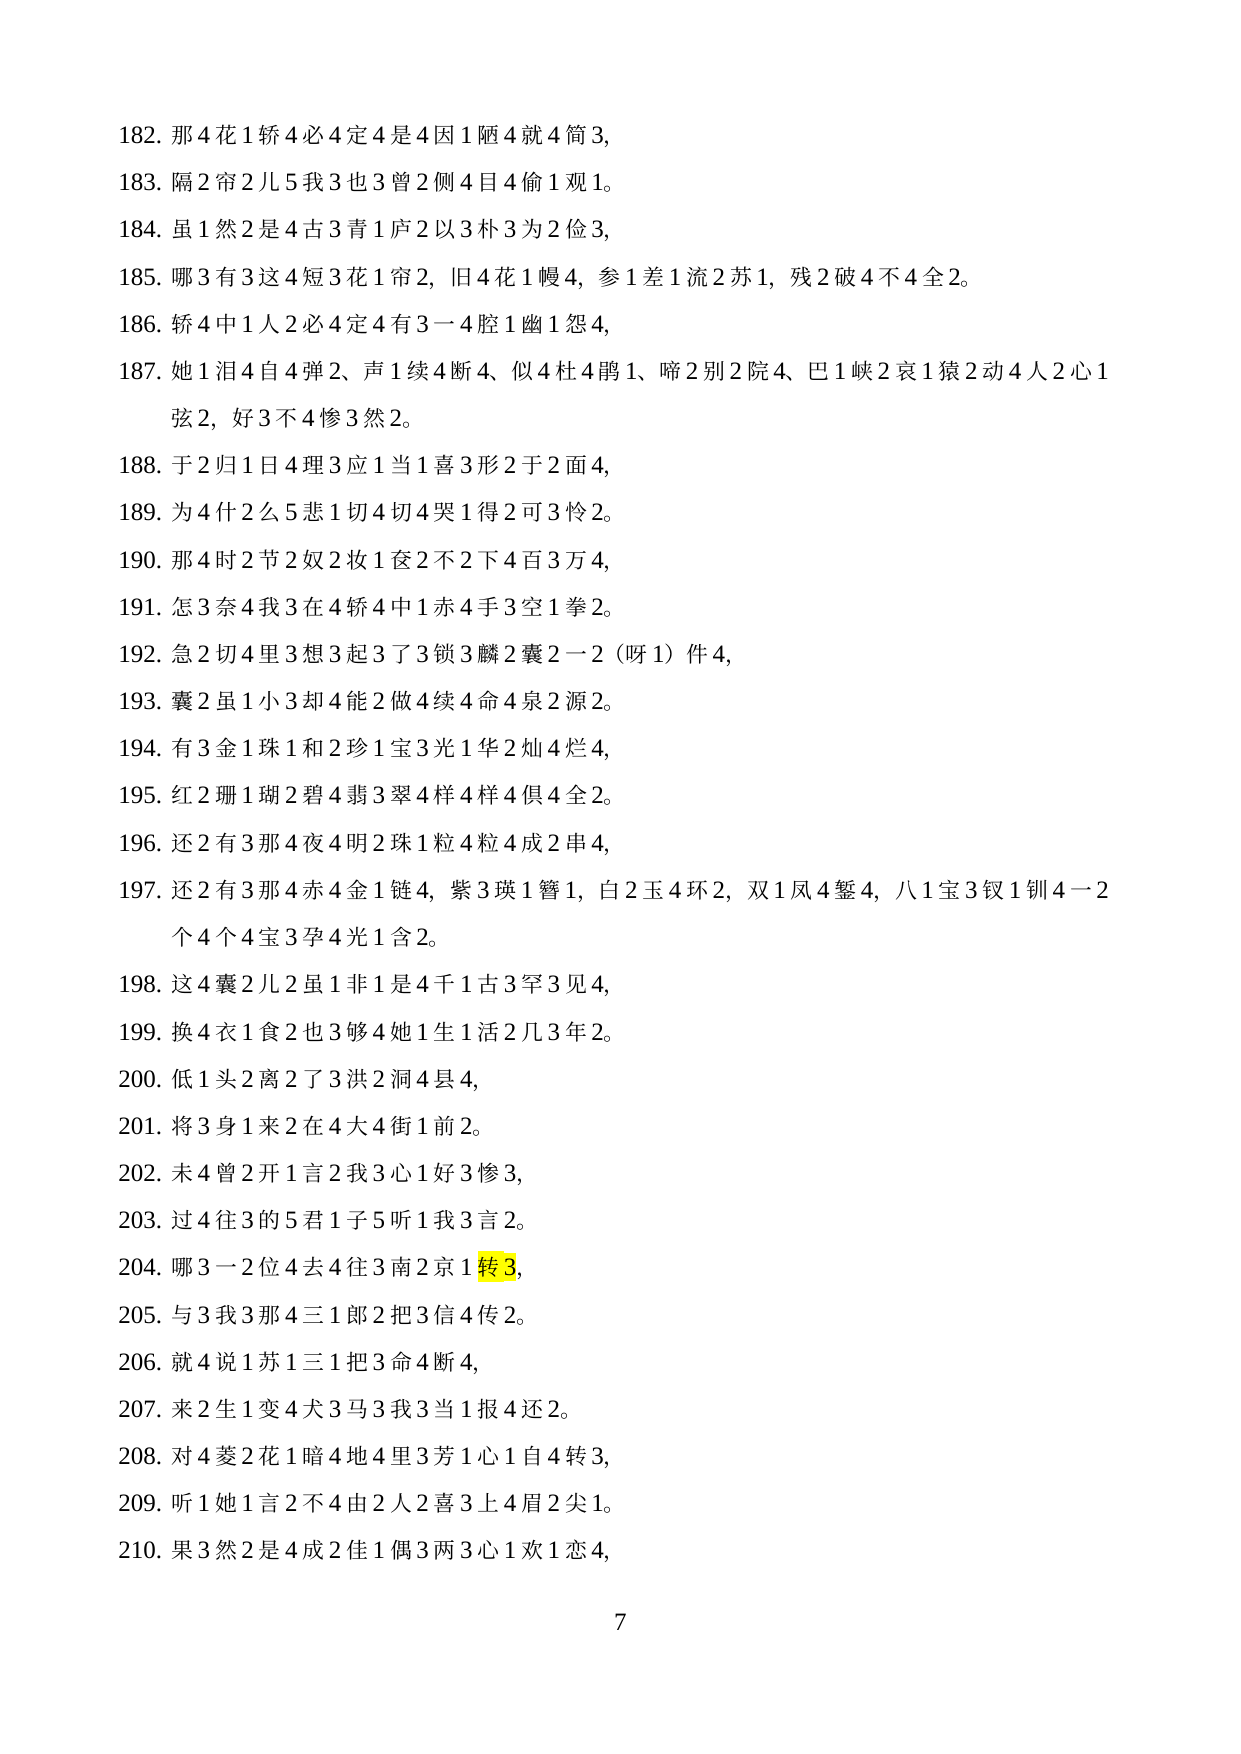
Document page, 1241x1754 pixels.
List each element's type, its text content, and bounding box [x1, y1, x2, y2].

text 190. 那4时2节2奴2妆1奁2不2下4百3万4， [118, 543, 1122, 574]
text 205. 与3我3那4三1郎2把3信4传2。 [118, 1298, 1122, 1329]
text 210. 果3然2是4成2佳1偶3两3心1欢1恋4， [118, 1534, 1122, 1565]
text 202. 未4曾2开1言2我3心1好3惨3， [118, 1156, 1122, 1188]
text 206. 就4说1苏1三1把3命4断4， [118, 1345, 1122, 1376]
text 203. 过4往3的5君1子5听1我3言2。 [118, 1203, 1122, 1235]
text 187. 她1泪4自4弹2、声1续4断4、似4杜4鹃1、啼2别2院4、巴1峡2哀1猿2动4人2心1弦2，好3不4惨3然2。 [118, 354, 1122, 433]
text 185. 哪3有3这4短3花1帘2，旧4花1幔4，参1差1流2苏1，残2破4不4全2。 [118, 260, 1122, 291]
text 194. 有3金1珠1和2珍1宝3光1华2灿4烂4， [118, 732, 1122, 763]
text 183. 隔2帘2儿5我3也3曾2侧4目4偷1观1。 [118, 165, 1122, 197]
text 208. 对4菱2花1暗4地4里3芳1心1自4转3， [118, 1439, 1122, 1471]
text 184. 虽1然2是4古3青1庐2以3朴3为2俭3， [118, 212, 1122, 244]
text 200. 低1头2离2了3洪2洞4县4， [118, 1062, 1122, 1093]
text 209. 听1她1言2不4由2人2喜3上4眉2尖1。 [118, 1487, 1122, 1518]
text 207. 来2生1变4犬3马3我3当1报4还2。 [118, 1392, 1122, 1424]
text 191. 怎3奈4我3在4轿4中1赤4手3空1拳2。 [118, 590, 1122, 621]
text 188. 于2归1日4理3应1当1喜3形2于2面4， [118, 448, 1122, 480]
text 193. 囊2虽1小3却4能2做4续4命4泉2源2。 [118, 684, 1122, 716]
text 182. 那4花1轿4必4定4是4因1陋4就4简3， [118, 118, 1122, 149]
text 195. 红2珊1瑚2碧4翡3翠4样4样4倶4全2。 [118, 779, 1122, 810]
text 192. 急2切4里3想3起3了3锁3麟2囊2一2（呀1）件4， [118, 637, 1122, 669]
text 197. 还2有3那4赤4金1链4，紫3瑛1簪1，白2玉4环2，双1凤4錾4，八1宝3钗1钏4一2个4个4宝3孕4光1含2。 [118, 873, 1122, 952]
text 186. 轿4中1人2必4定4有3一4腔1幽1怨4， [118, 307, 1122, 338]
text 196. 还2有3那4夜4明2珠1粒4粒4成2串4， [118, 826, 1122, 857]
text 204. 哪3一2位4去4往3南2京1转3， [118, 1251, 1122, 1282]
text 201. 将3身1来2在4大4街1前2。 [118, 1109, 1122, 1141]
text 198. 这4囊2儿2虽1非1是4千1古3罕3见4， [118, 967, 1122, 999]
text 189. 为4什2么5悲1切4切4哭1得2可3怜2。 [118, 496, 1122, 527]
text 199. 换4衣1食2也3够4她1生1活2几3年2。 [118, 1015, 1122, 1046]
